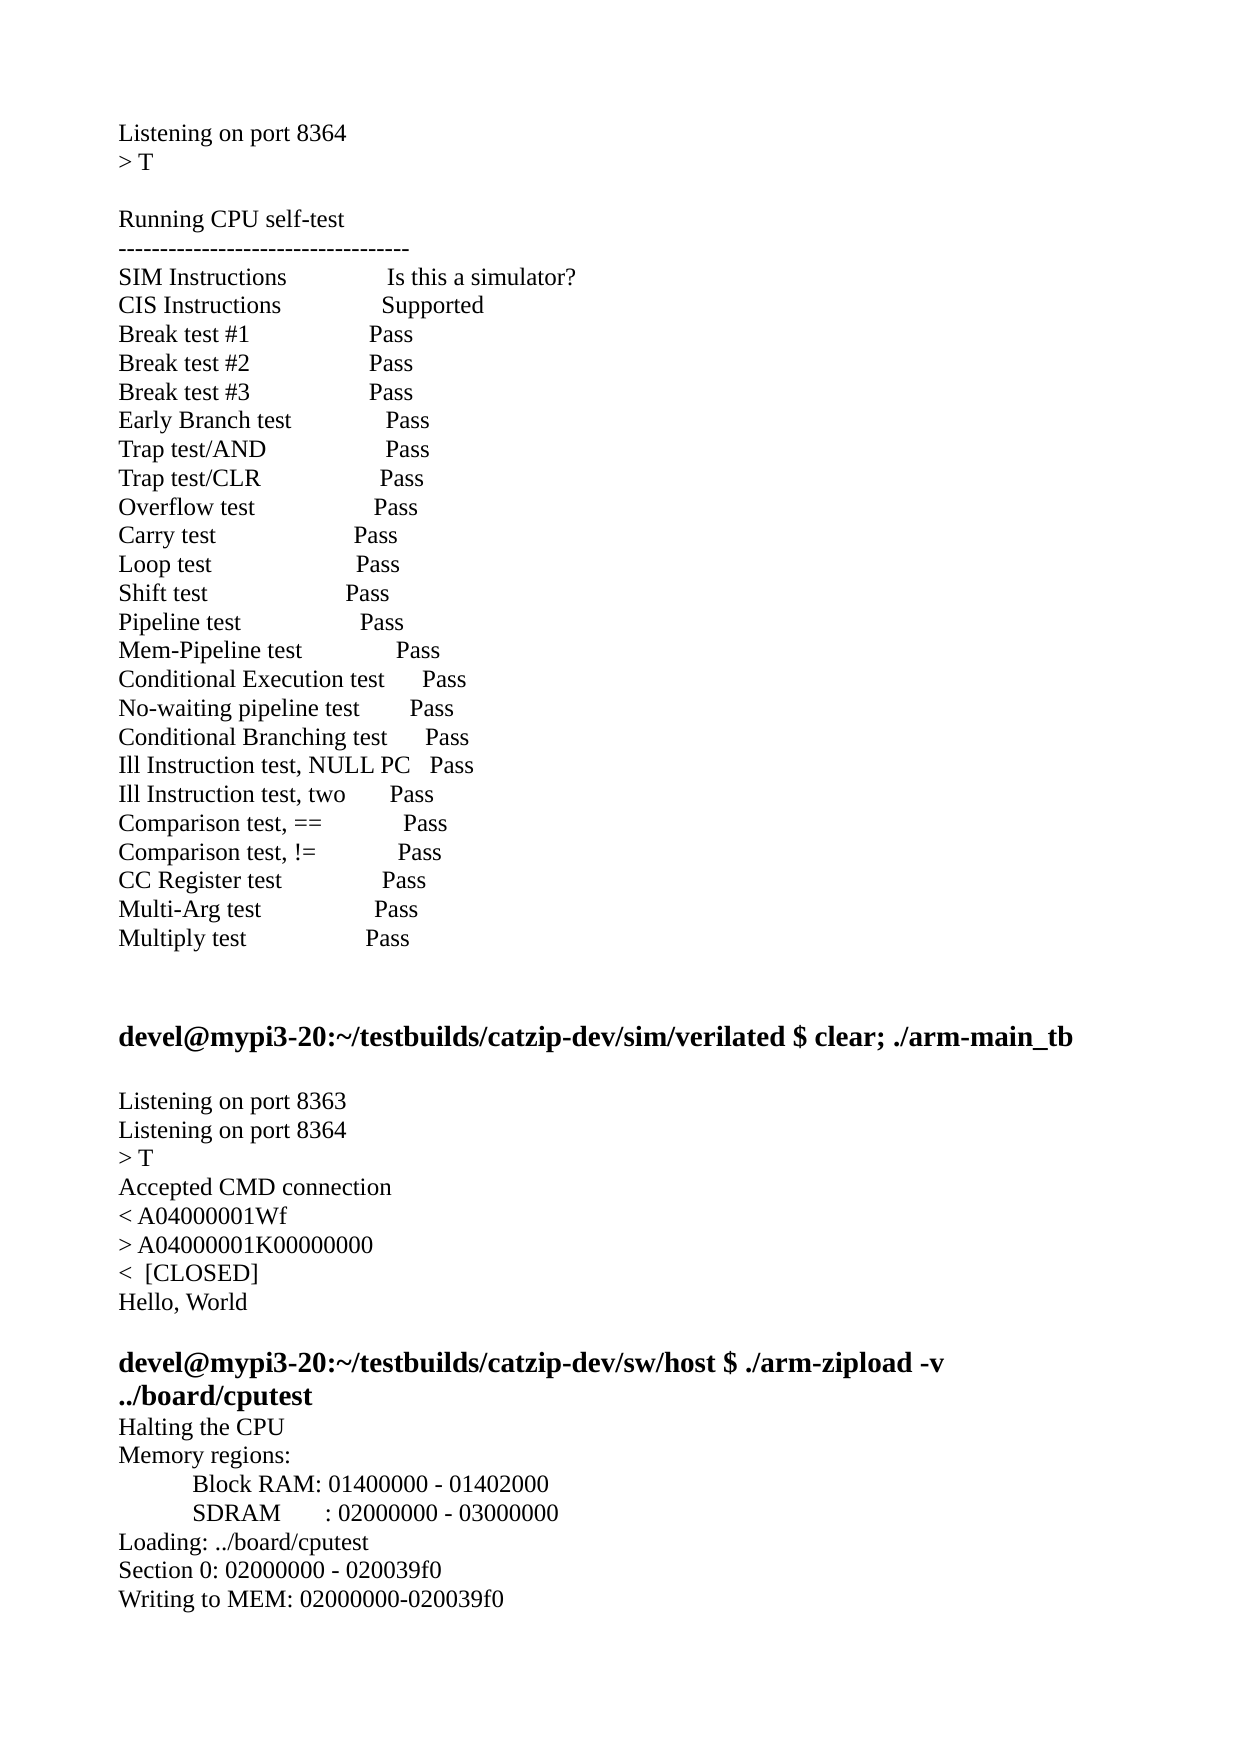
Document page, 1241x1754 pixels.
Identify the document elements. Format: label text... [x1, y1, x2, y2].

text < [CLOSED] [118, 1258, 1122, 1287]
text Mem-Pipeline test Pass [118, 636, 1122, 664]
text > T [118, 147, 1122, 176]
text Conditional Execution test Pass [118, 664, 1122, 693]
text Trap test/AND Pass [118, 434, 1122, 463]
text Running CPU self-test [118, 204, 1122, 233]
text devel@mypi3-20:~/testbuilds/catzip-dev/sim/verilated $ clear; ./arm-main_tb [118, 1019, 1122, 1052]
text Comparison test, != Pass [118, 837, 1122, 866]
text Multiply test Pass [118, 923, 1122, 952]
text Block RAM: 01400000 - 01402000 [118, 1469, 1122, 1498]
text > T [118, 1143, 1122, 1172]
text Ill Instruction test, NULL PC Pass [118, 751, 1122, 779]
text Halting the CPU [118, 1412, 1122, 1441]
text Trap test/CLR Pass [118, 463, 1122, 492]
text No-waiting pipeline test Pass [118, 693, 1122, 722]
text Accepted CMD connection [118, 1172, 1122, 1201]
text Listening on port 8364 [118, 1115, 1122, 1143]
text ----------------------------------- [118, 233, 1122, 262]
text Overflow test Pass [118, 492, 1122, 521]
text Ill Instruction test, two Pass [118, 779, 1122, 808]
text Break test #3 Pass [118, 377, 1122, 406]
text Carry test Pass [118, 521, 1122, 549]
text CC Register test Pass [118, 866, 1122, 894]
text Comparison test, == Pass [118, 808, 1122, 837]
text SIM Instructions Is this a simulator? [118, 262, 1122, 291]
text Loop test Pass [118, 549, 1122, 578]
text Writing to MEM: 02000000-020039f0 [118, 1584, 1122, 1613]
text Multi-Arg test Pass [118, 894, 1122, 923]
text Hello, World [118, 1287, 1122, 1316]
text Break test #1 Pass [118, 319, 1122, 348]
text Conditional Branching test Pass [118, 722, 1122, 751]
text Memory regions: [118, 1441, 1122, 1469]
text SDRAM : 02000000 - 03000000 [118, 1498, 1122, 1527]
text Loading: ../board/cputest [118, 1527, 1122, 1556]
text Break test #2 Pass [118, 348, 1122, 377]
text Pipeline test Pass [118, 607, 1122, 636]
text devel@mypi3-20:~/testbuilds/catzip-dev/sw/host $ ./arm-zipload -v ../board/cputest [118, 1345, 1122, 1412]
text > A04000001K00000000 [118, 1230, 1122, 1258]
text < A04000001Wf [118, 1201, 1122, 1230]
text CIS Instructions Supported [118, 291, 1122, 319]
text Listening on port 8364 [118, 118, 1122, 147]
text Shift test Pass [118, 578, 1122, 607]
text Section 0: 02000000 - 020039f0 [118, 1556, 1122, 1584]
text Listening on port 8363 [118, 1086, 1122, 1115]
text Early Branch test Pass [118, 406, 1122, 434]
